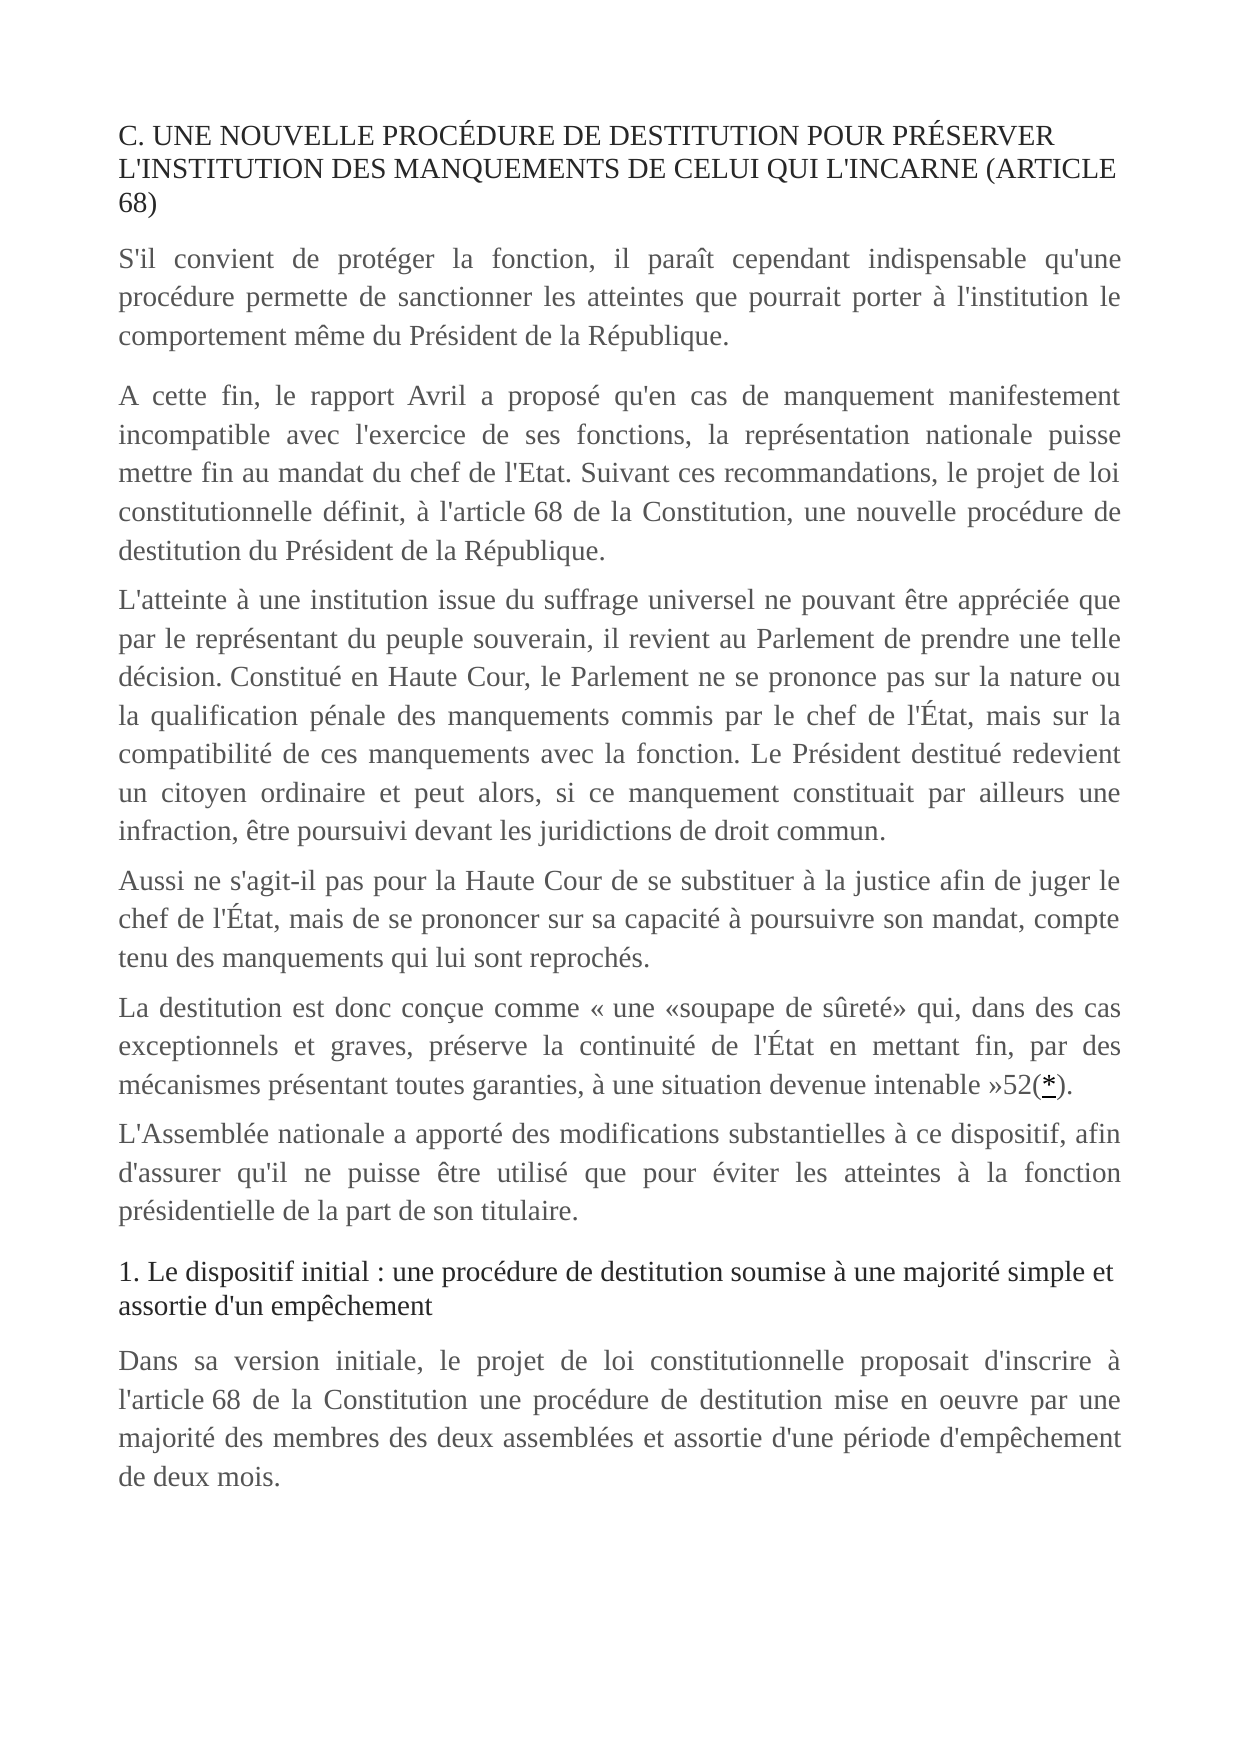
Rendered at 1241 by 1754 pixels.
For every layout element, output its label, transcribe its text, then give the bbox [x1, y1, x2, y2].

text La destitution est donc conçue comme « une «soupape de sûreté» qui, dans des cas exceptionnels et graves, préserve la continuité de l'État en mettant fin, par des mécanismes présentant toutes garanties, à une situation devenue intenable »52(*). [118, 990, 1122, 1100]
text Dans sa version initiale, le projet de loi constitutionnelle proposait d'inscrire à l'article 68 de la Constitution une procédure de destitution mise en oeuvre par une majorité des membres des deux assemblées et assortie d'une période d'empêchement de deux mois. [118, 1343, 1122, 1492]
text Aussi ne s'agit-il pas pour la Haute Cour de se substituer à la justice afin de juger le chef de l'État, mais de se prononcer sur sa capacité à poursuivre son mandat, compte tenu des manquements qui lui sont reprochés. [118, 863, 1122, 974]
text L'atteinte à une institution issue du suffrage universel ne pouvant être appréciée que par le représentant du peuple souverain, il revient au Parlement de prendre une telle décision. Constitué en Haute Cour, le Parlement ne se prononce pas sur la nature ou la qualification pénale des manquements commis par le chef de l'État, mais sur la compatibilité de ces manquements avec la fonction. Le Président destitué redevient un citoyen ordinaire et peut alors, si ce manquement constituait par ailleurs une infraction, être poursuivi devant les juridictions de droit commun. [118, 582, 1122, 847]
text S'il convient de protéger la fonction, il paraît cependant indispensable qu'une procédure permette de sanctionner les atteintes que pourrait porter à l'institution le comportement même du Président de la République. [118, 241, 1122, 351]
text A cette fin, le rapport Avril a proposé qu'en cas de manquement manifestement incompatible avec l'exercice de ses fonctions, la représentation nationale puisse mettre fin au mandat du chef de l'Etat. Suivant ces recommandations, le projet de loi constitutionnelle définit, à l'article 68 de la Constitution, une nouvelle procédure de destitution du Président de la République. [118, 378, 1122, 566]
subtitle 1. Le dispositif initial : une procédure de destitution soumise à une majorité simple et assortie d'un empêchement [118, 1254, 1122, 1321]
text L'Assemblée nationale a apporté des modifications substantielles à ce dispositif, afin d'assurer qu'il ne puisse être utilisé que pour éviter les atteintes à la fonction présidentielle de la part de son titulaire. [118, 1116, 1122, 1227]
subtitle C. UNE NOUVELLE PROCÉDURE DE DESTITUTION POUR PRÉSERVER L'INSTITUTION DES MANQUEMENTS DE CELUI QUI L'INCARNE (ARTICLE 68) [118, 118, 1122, 219]
